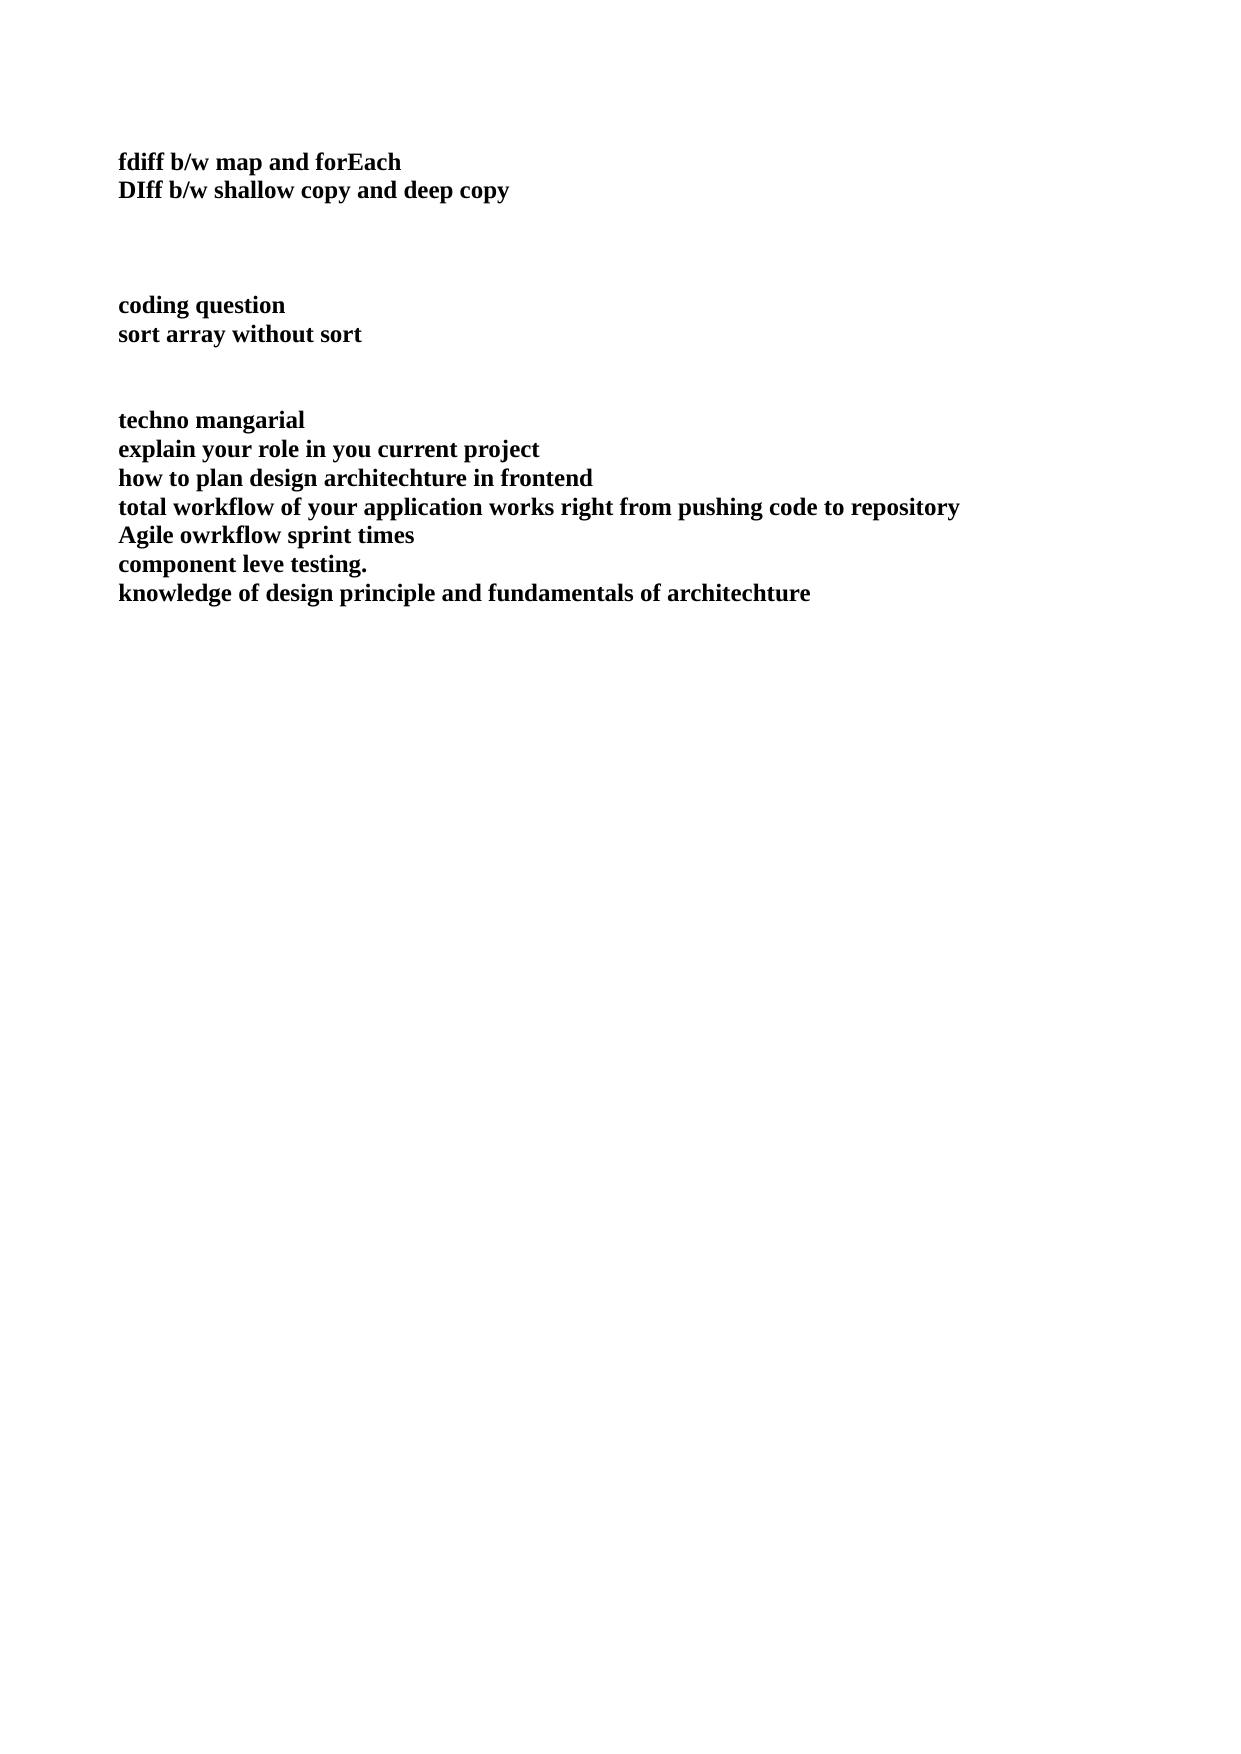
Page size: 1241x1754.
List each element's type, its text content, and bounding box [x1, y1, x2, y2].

text explain your role in you current project [118, 434, 1122, 463]
text Agile owrkflow sprint times [118, 521, 1122, 549]
text total workflow of your application works right from pushing code to repository [118, 492, 1122, 521]
text techno mangarial [118, 406, 1122, 434]
text sort array without sort [118, 319, 1122, 348]
text DIff b/w shallow copy and deep copy [118, 176, 1122, 204]
text coding question [118, 291, 1122, 319]
text component leve testing. [118, 549, 1122, 578]
text how to plan design architechture in frontend [118, 463, 1122, 492]
text knowledge of design principle and fundamentals of architechture [118, 578, 1122, 607]
text fdiff b/w map and forEach [118, 147, 1122, 176]
